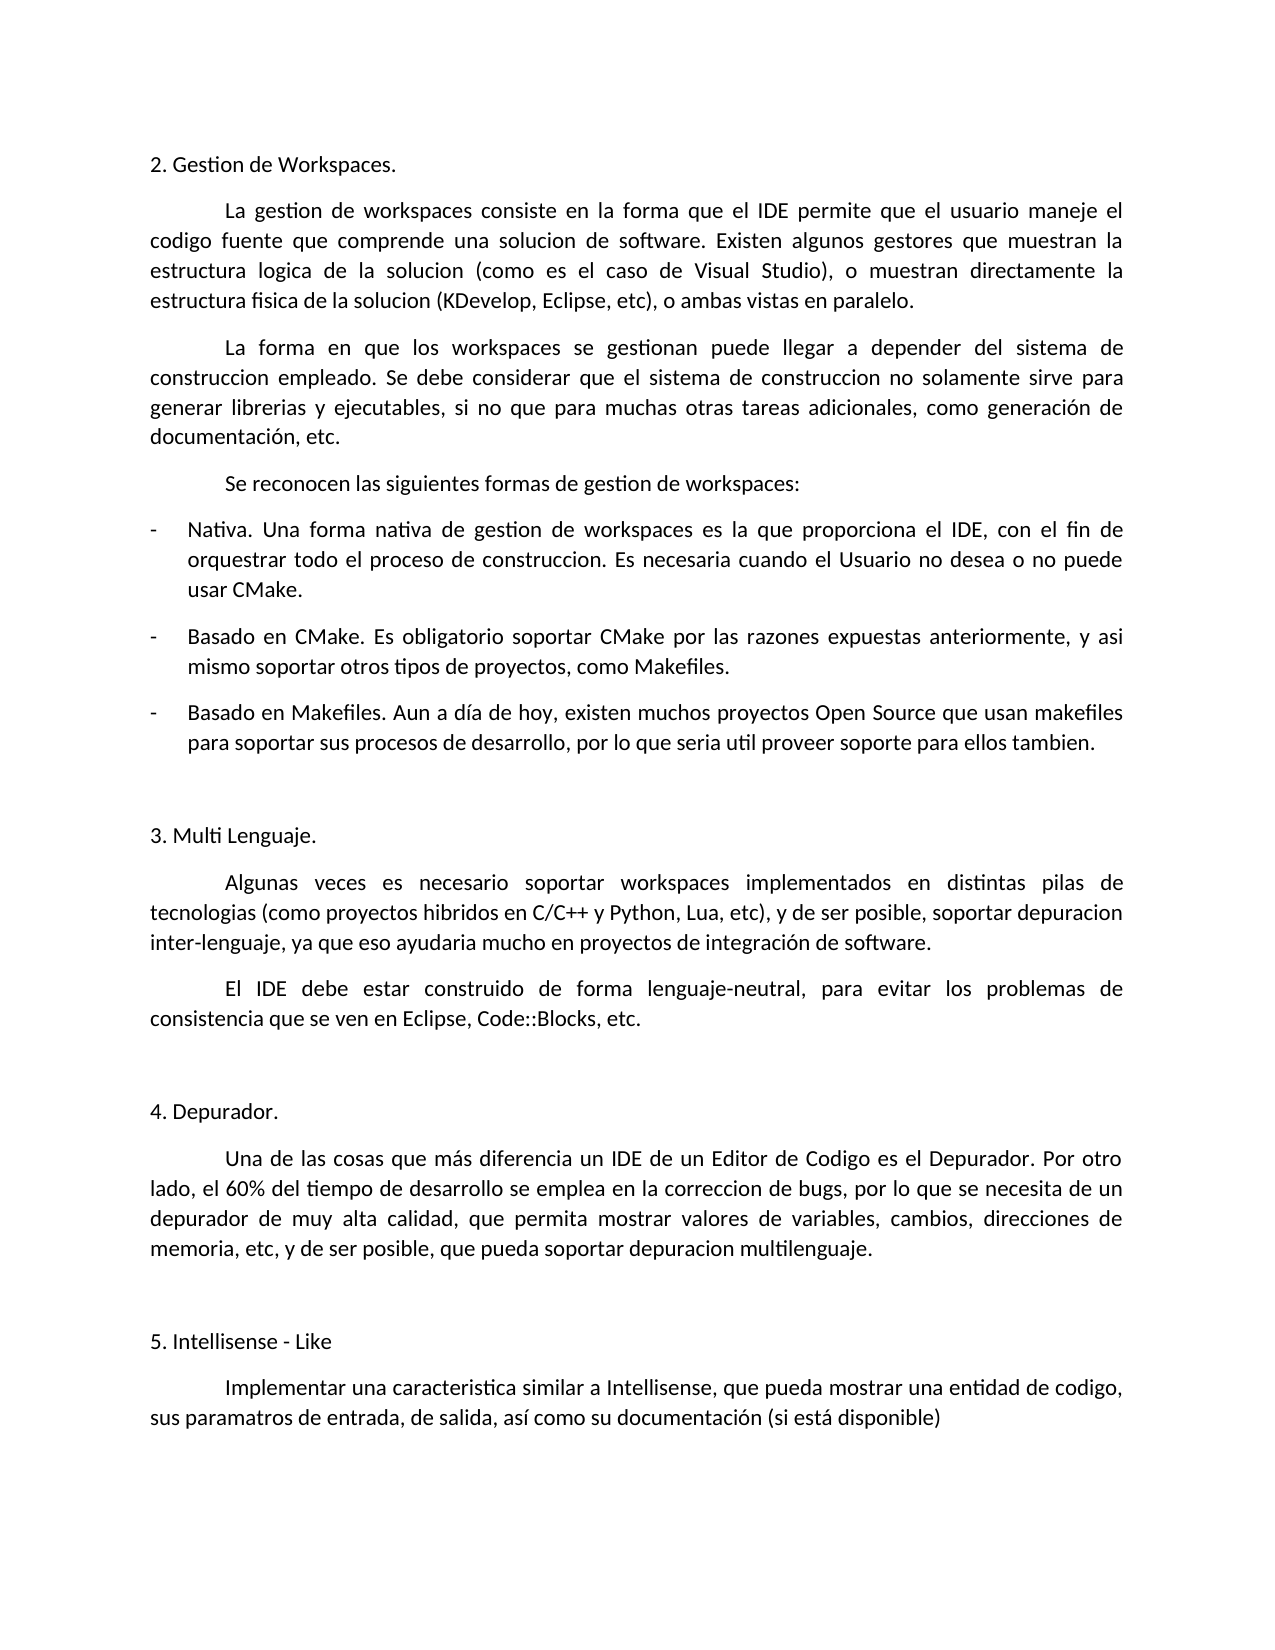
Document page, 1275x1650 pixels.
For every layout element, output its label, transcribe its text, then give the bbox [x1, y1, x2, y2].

text La gestion de workspaces consiste en la forma que el IDE permite que el usuario maneje el codigo fuente que comprende una solucion de software. Existen algunos gestores que muestran la estructura logica de la solucion (como es el caso de Visual Studio), o muestran directamente la estructura fisica de la solucion (KDevelop, Eclipse, etc), o ambas vistas en paralelo. [150, 197, 1125, 314]
text Una de las cosas que más diferencia un IDE de un Editor de Codigo es el Depurador. Por otro lado, el 60% del tiempo de desarrollo se emplea en la correccion de bugs, por lo que se necesita de un depurador de muy alta calidad, que permita mostrar valores de variables, cambios, direcciones de memoria, etc, y de ser posible, que pueda soportar depuracion multilenguaje. [150, 1144, 1125, 1262]
text Algunas veces es necesario soportar workspaces implementados en distintas pilas de tecnologias (como proyectos hibridos en C/C++ y Python, Lua, etc), y de ser posible, soportar depuracion inter-lenguaje, ya que eso ayudaria mucho en proyectos de integración de software. [150, 868, 1125, 956]
list Nativa. Una forma nativa de gestion de workspaces es la que proporciona el IDE, con el fin de orquestrar todo el proceso de construccion. Es necesaria cuando el Usuario no desea o no puede usar CMake. [150, 516, 1125, 603]
text 2. Gestion de Workspaces. [150, 150, 1125, 178]
text 4. Depurador. [150, 1097, 1125, 1125]
list Basado en CMake. Es obligatorio soportar CMake por las razones expuestas anteriormente, y asi mismo soportar otros tipos de proyectos, como Makefiles. [150, 622, 1125, 680]
text 3. Multi Lenguaje. [150, 821, 1125, 849]
text 5. Intellisense - Like [150, 1327, 1125, 1355]
text Implementar una caracteristica similar a Intellisense, que pueda mostrar una entidad de codigo, sus paramatros de entrada, de salida, así como su documentación (si está disponible) [150, 1373, 1125, 1431]
text La forma en que los workspaces se gestionan puede llegar a depender del sistema de construccion empleado. Se debe considerar que el sistema de construccion no solamente sirve para generar librerias y ejecutables, si no que para muchas otras tareas adicionales, como generación de documentación, etc. [150, 333, 1125, 451]
list Basado en Makefiles. Aun a día de hoy, existen muchos proyectos Open Source que usan makefiles para soportar sus procesos de desarrollo, por lo que seria util proveer soporte para ellos tambien. [150, 698, 1125, 756]
text Se reconocen las siguientes formas de gestion de workspaces: [150, 469, 1125, 497]
text El IDE debe estar construido de forma lenguaje-neutral, para evitar los problemas de consistencia que se ven en Eclipse, Code::Blocks, etc. [150, 974, 1125, 1032]
